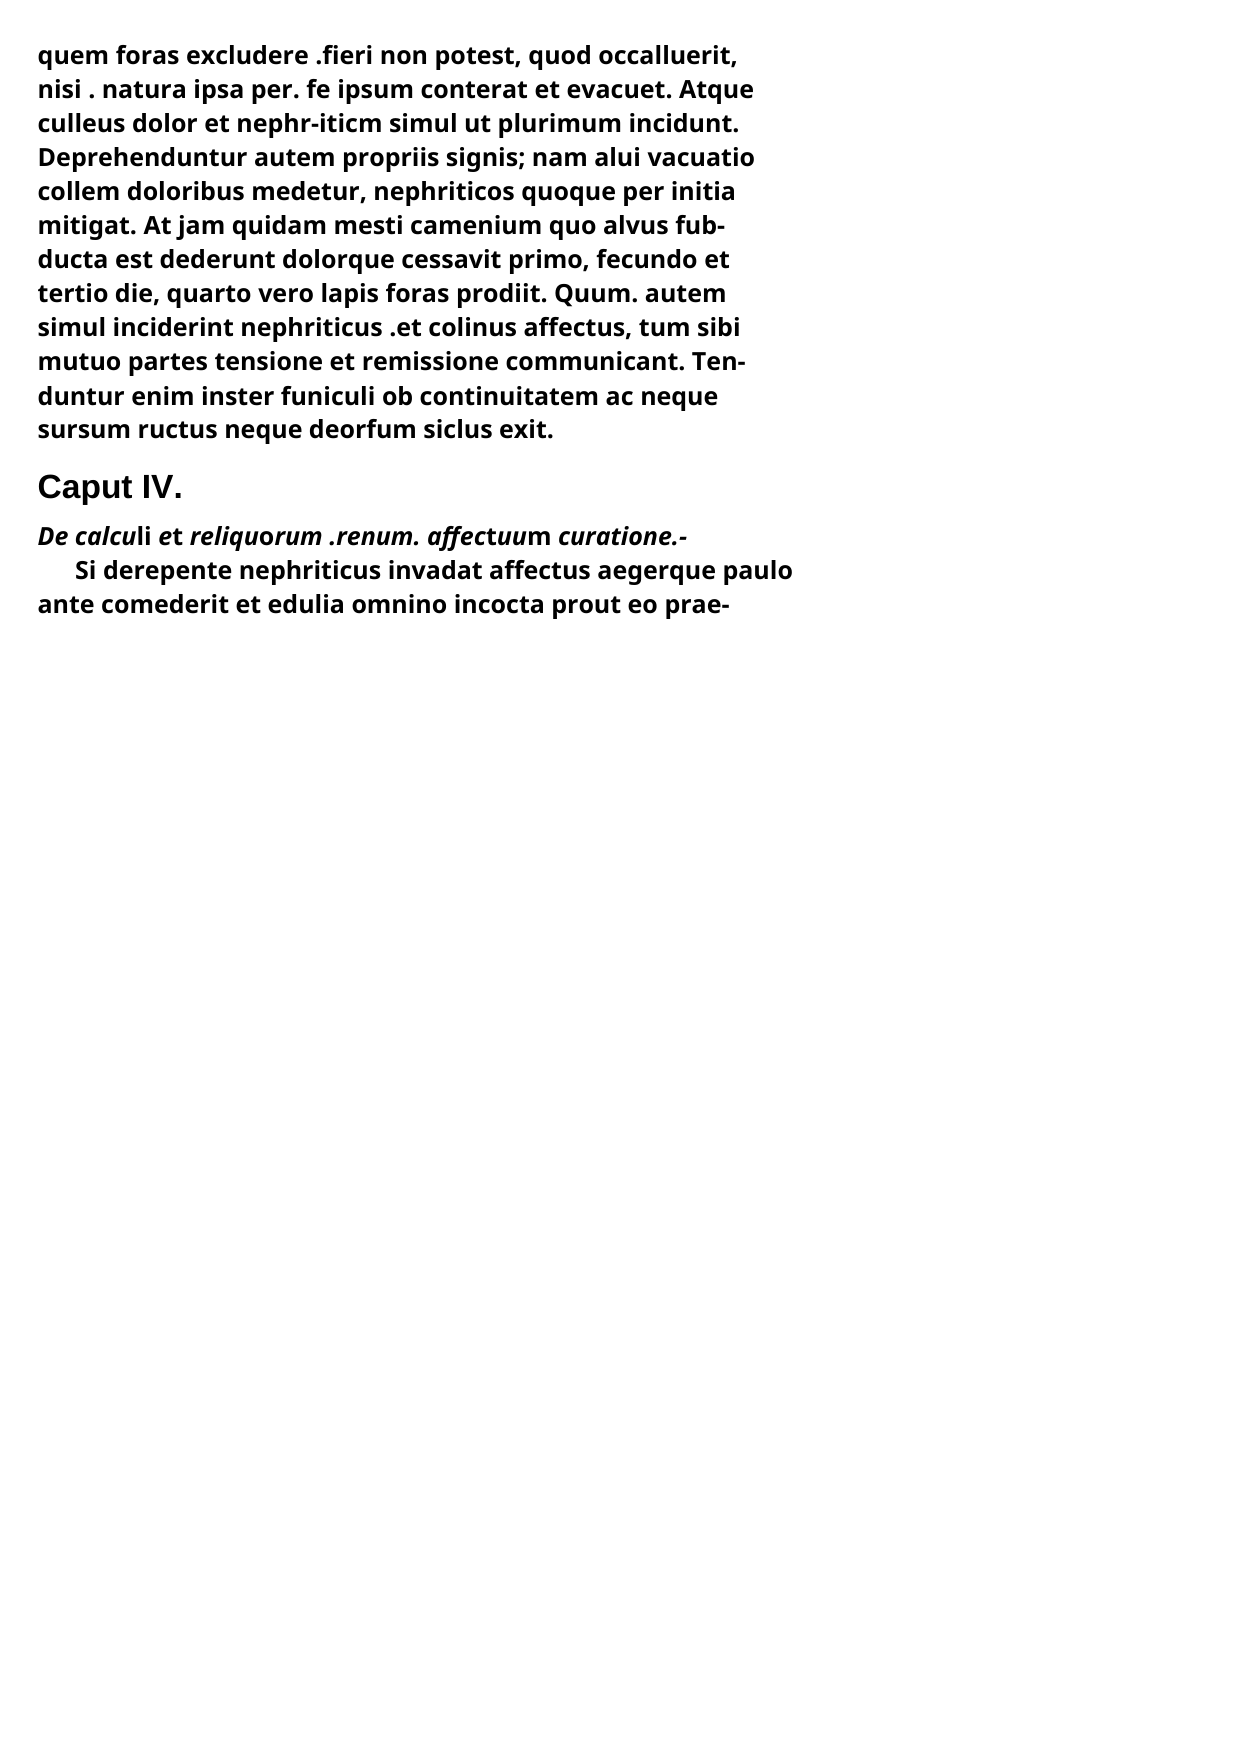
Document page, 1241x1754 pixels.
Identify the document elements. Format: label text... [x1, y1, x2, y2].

text Si derepente nephriticus invadat affectus aegerque paulo ante comederit et edulia omnino incocta prout eo prae- [37, 552, 1203, 620]
subtitle Caput IV. [37, 467, 1203, 506]
text quem foras excludere .fieri non potest, quod occalluerit, nisi . natura ipsa per. fe ipsum conterat et evacuet. Atque culleus dolor et nephr-iticm simul ut plurimum incidunt. Deprehenduntur autem propriis signis; nam alui vacuatio collem doloribus medetur, nephriticos quoque per initia mitigat. At jam quidam mesti camenium quo alvus fub- ducta est dederunt dolorque cessavit primo, fecundo et tertio die, quarto vero lapis foras prodiit. Quum. autem simul inciderint nephriticus .et colinus affectus, tum sibi mutuo partes tensione et remissione communicant. Ten- duntur enim inster funiculi ob continuitatem ac neque sursum ructus neque deorfum siclus exit. [37, 37, 1203, 446]
text De calculi et reliquorum .renum. affectuum curatione.- [37, 518, 1203, 552]
